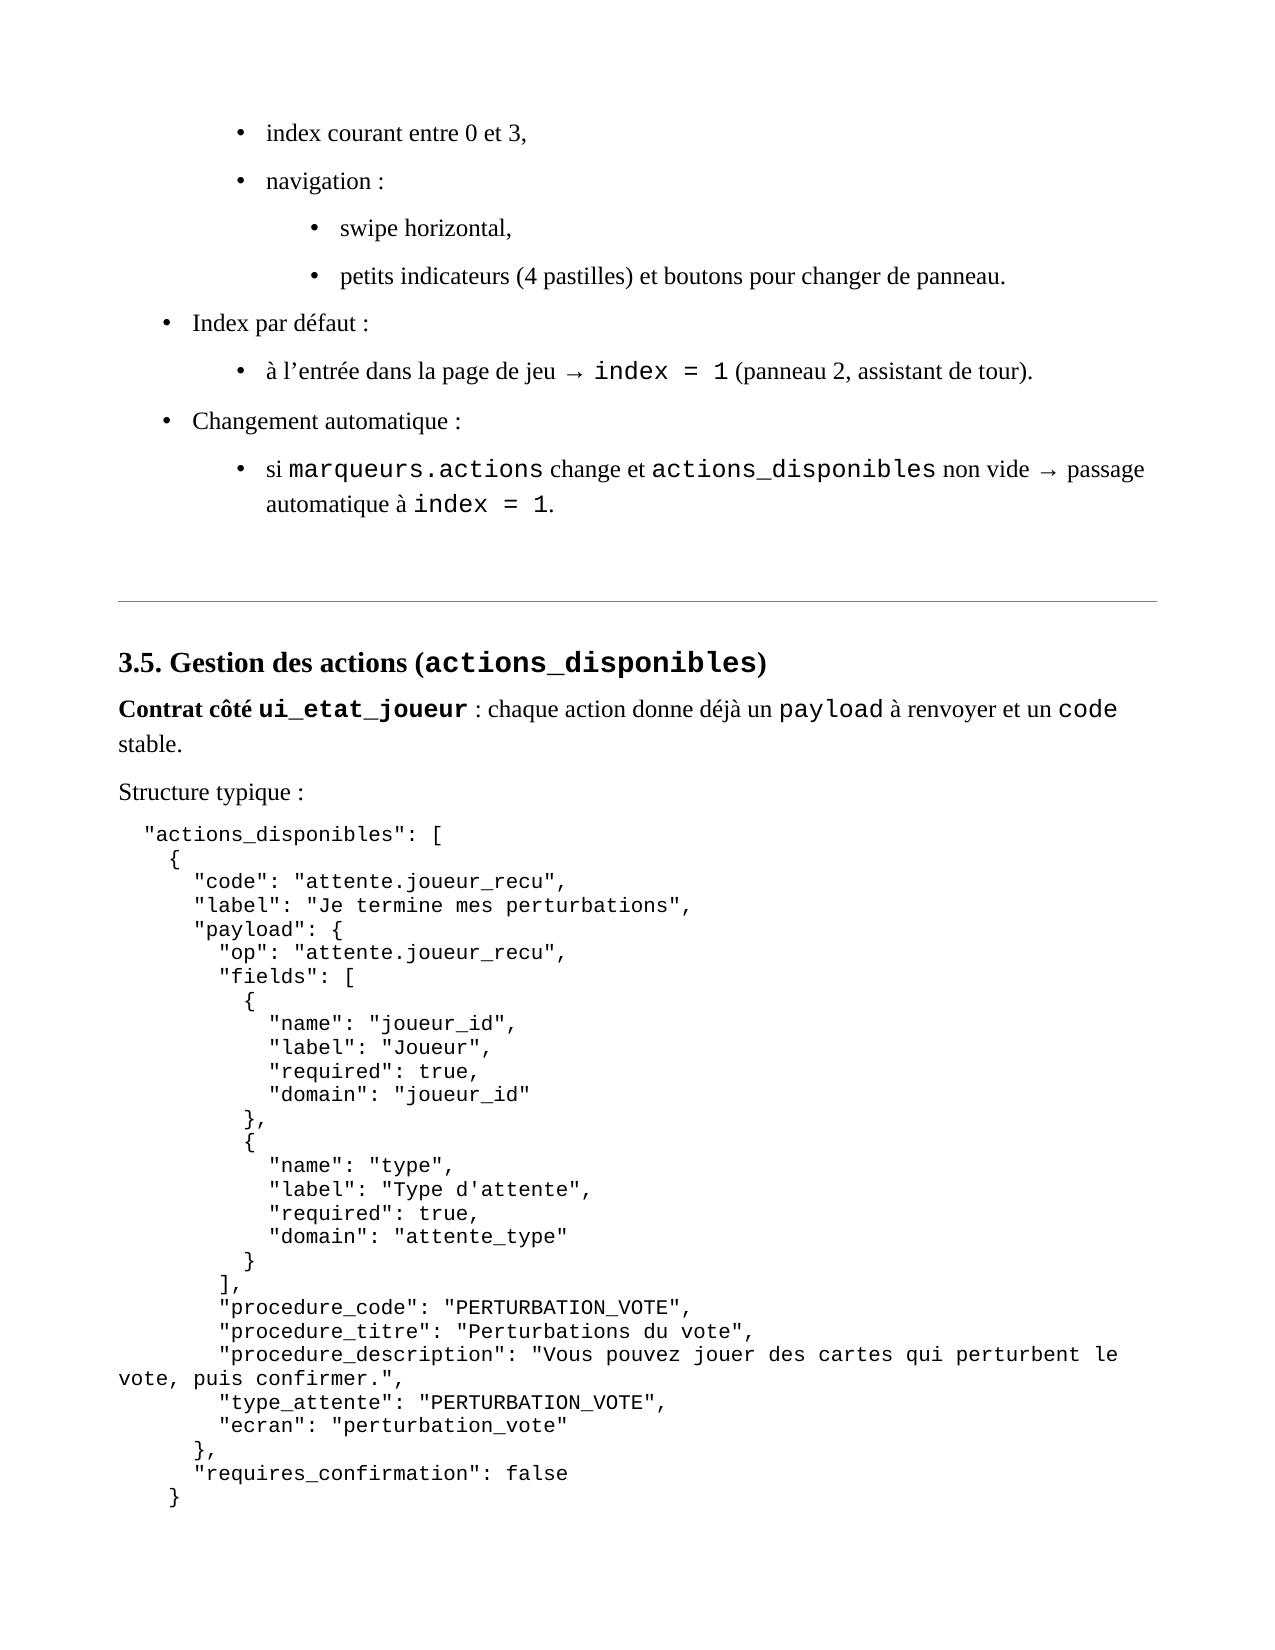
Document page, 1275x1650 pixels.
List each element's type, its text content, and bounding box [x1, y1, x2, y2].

text "procedure_description": "Vous pouvez jouer des cartes qui perturbent le vote, puis confirmer.", [118, 1344, 1157, 1392]
list si marqueurs.actions change et actions_disponibles non vide → passage automatique à index = 1. [236, 454, 1157, 520]
list Index par défaut : [162, 308, 1157, 337]
text "procedure_titre": "Perturbations du vote", [118, 1321, 1157, 1344]
text "required": true, [118, 1202, 1157, 1226]
text Contrat côté ui_etat_joueur : chaque action donne déjà un payload à renvoyer et un code stable. [118, 694, 1157, 758]
text ], [118, 1273, 1157, 1297]
list Changement automatique : [162, 406, 1157, 435]
text "ecran": "perturbation_vote" [118, 1415, 1157, 1439]
text "fields": [ [118, 966, 1157, 990]
subtitle 3.5. Gestion des actions (actions_disponibles) [118, 645, 1157, 681]
text "requires_confirmation": false [118, 1463, 1157, 1486]
list à l’entrée dans la page de jeu → index = 1 (panneau 2, assistant de tour). [236, 356, 1157, 387]
text { [118, 1132, 1157, 1155]
text } [118, 1250, 1157, 1273]
list navigation : [236, 166, 1157, 194]
text }, [118, 1108, 1157, 1132]
text "name": "type", [118, 1155, 1157, 1179]
text { [118, 848, 1157, 871]
text "domain": "attente_type" [118, 1226, 1157, 1250]
text } [118, 1486, 1157, 1510]
text "actions_disponibles": [ [118, 824, 1157, 848]
text "label": "Je termine mes perturbations", [118, 895, 1157, 919]
list petits indicateurs (4 pastilles) et boutons pour changer de panneau. [310, 261, 1157, 290]
text "op": "attente.joueur_recu", [118, 942, 1157, 966]
text "domain": "joueur_id" [118, 1084, 1157, 1108]
list index courant entre 0 et 3, [236, 118, 1157, 147]
text "label": "Type d'attente", [118, 1179, 1157, 1202]
text Structure typique : [118, 777, 1157, 805]
list swipe horizontal, [310, 213, 1157, 242]
text { [118, 990, 1157, 1013]
text "label": "Joueur", [118, 1037, 1157, 1061]
text "code": "attente.joueur_recu", [118, 871, 1157, 895]
text "procedure_code": "PERTURBATION_VOTE", [118, 1297, 1157, 1321]
text "type_attente": "PERTURBATION_VOTE", [118, 1392, 1157, 1415]
text }, [118, 1439, 1157, 1463]
text "required": true, [118, 1061, 1157, 1084]
text "name": "joueur_id", [118, 1013, 1157, 1037]
text "payload": { [118, 919, 1157, 942]
